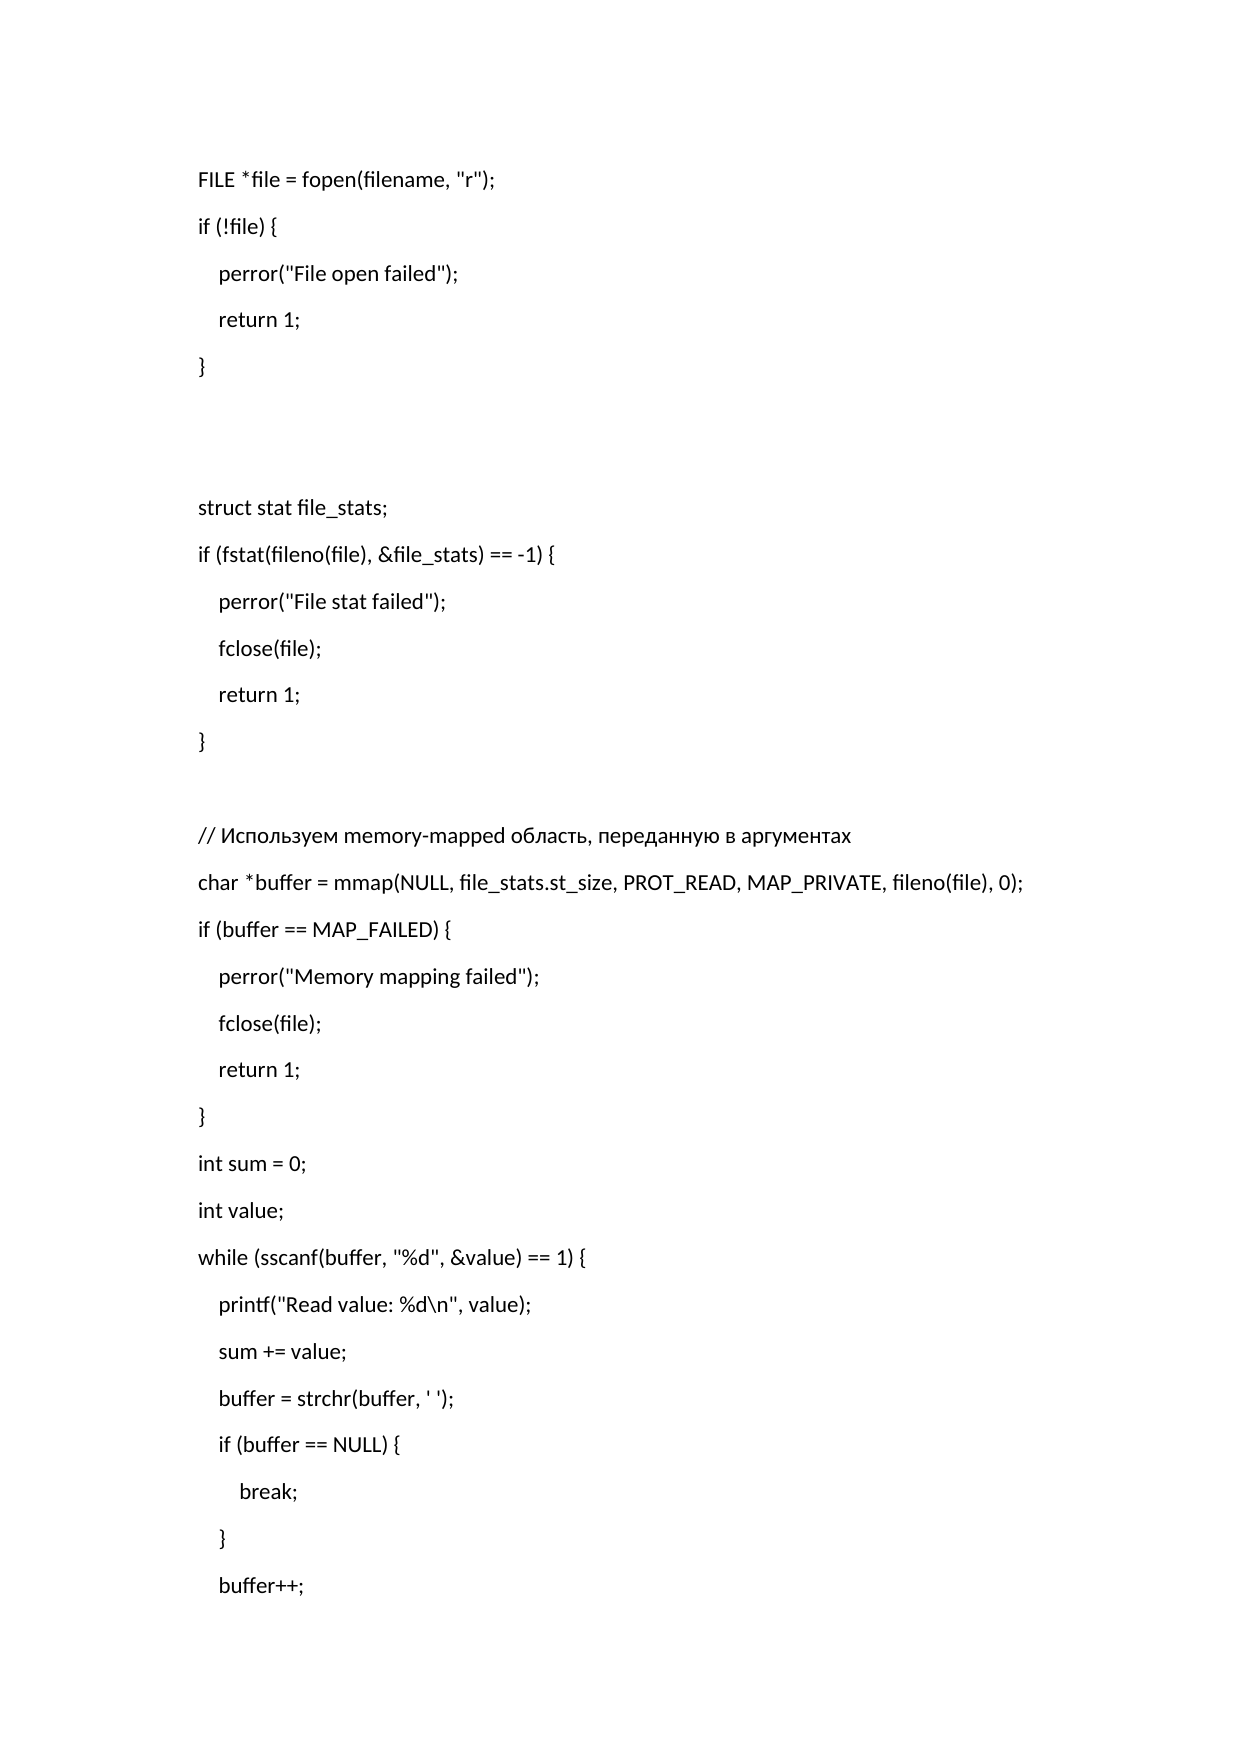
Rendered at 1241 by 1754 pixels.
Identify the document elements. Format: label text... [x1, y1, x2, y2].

text struct stat file_stats; [177, 493, 1152, 521]
text } [177, 1102, 1152, 1131]
text } [177, 1524, 1152, 1552]
text break; [177, 1477, 1152, 1506]
text } [177, 727, 1152, 756]
text sum += value; [177, 1337, 1152, 1365]
text int value; [177, 1196, 1152, 1224]
text return 1; [177, 681, 1152, 709]
text return 1; [177, 1056, 1152, 1084]
text perror("File stat failed"); [177, 587, 1152, 615]
text } [177, 352, 1152, 381]
text if (buffer == MAP_FAILED) { [177, 915, 1152, 943]
text if (!file) { [177, 212, 1152, 240]
text // Используем memory-mapped область, переданную в аргументах [177, 821, 1152, 849]
text printf("Read value: %d\n", value); [177, 1290, 1152, 1318]
text buffer++; [177, 1571, 1152, 1599]
text char *buffer = mmap(NULL, file_stats.st_size, PROT_READ, MAP_PRIVATE, fileno(file), 0); [177, 868, 1152, 896]
text int sum = 0; [177, 1149, 1152, 1177]
text if (fstat(fileno(file), &file_stats) == -1) { [177, 540, 1152, 568]
text fclose(file); [177, 634, 1152, 662]
text if (buffer == NULL) { [177, 1431, 1152, 1459]
text FILE *file = fopen(filename, "r"); [177, 165, 1152, 193]
text perror("File open failed"); [177, 259, 1152, 287]
text fclose(file); [177, 1009, 1152, 1037]
text return 1; [177, 306, 1152, 334]
text buffer = strchr(buffer, ' '); [177, 1384, 1152, 1412]
text while (sscanf(buffer, "%d", &value) == 1) { [177, 1243, 1152, 1271]
text perror("Memory mapping failed"); [177, 962, 1152, 990]
